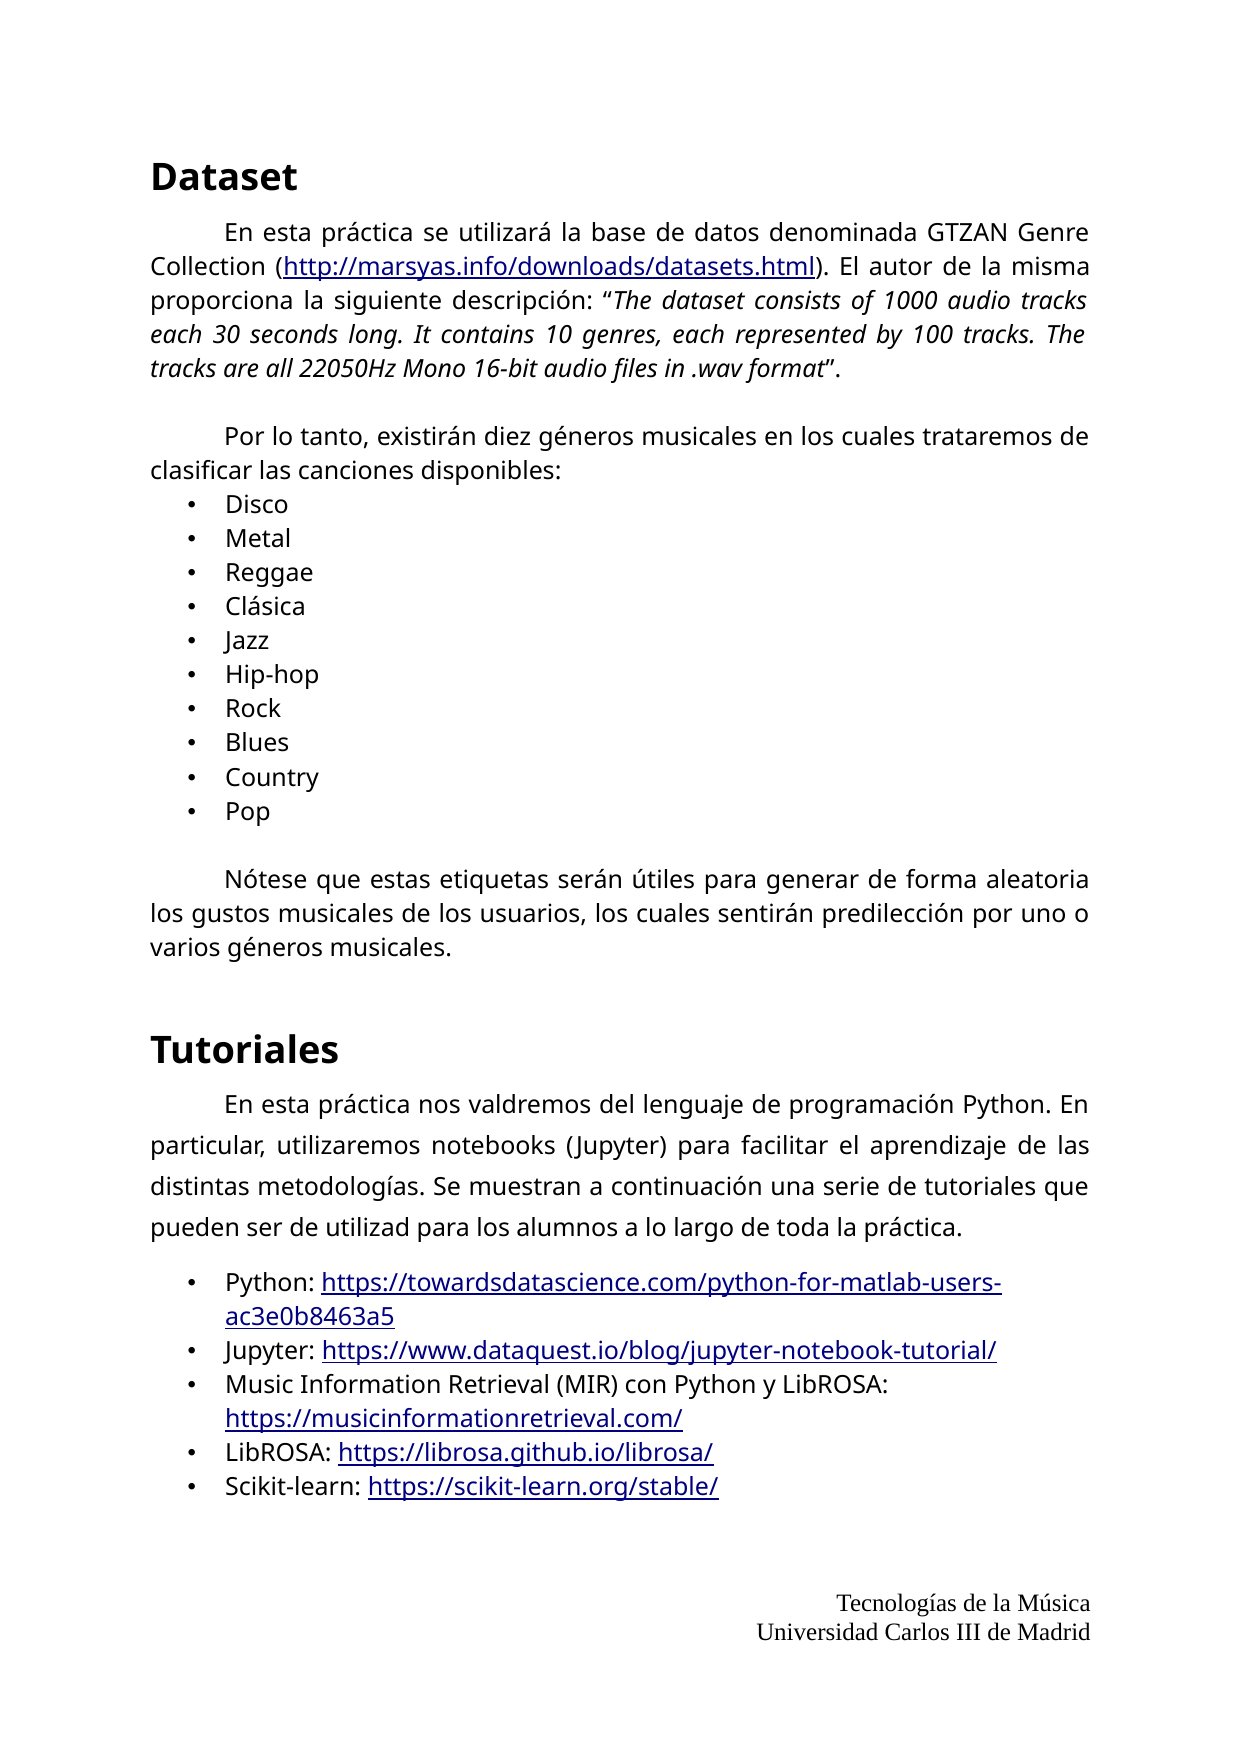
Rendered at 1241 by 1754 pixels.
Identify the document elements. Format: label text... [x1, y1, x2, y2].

list Python: https://towardsdatascience.com/python-for-matlab-users-ac3e0b8463a5 [187, 1265, 1091, 1333]
text Nótese que estas etiquetas serán útiles para generar de forma aleatoria los gustos musicales de los usuarios, los cuales sentirán predilección por uno o varios géneros musicales. [150, 861, 1091, 963]
subtitle Tutoriales [150, 1023, 1091, 1074]
subtitle Dataset [150, 150, 1091, 202]
list Jazz [187, 623, 1091, 657]
list Reggae [187, 555, 1091, 589]
list Pop [187, 793, 1091, 827]
list Music Information Retrieval (MIR) con Python y LibROSA: https://musicinformationretrieval.com/ [187, 1367, 1091, 1435]
list Jupyter: https://www.dataquest.io/blog/jupyter-notebook-tutorial/ [187, 1333, 1091, 1367]
list LibROSA: https://librosa.github.io/librosa/ [187, 1435, 1091, 1469]
list Metal [187, 521, 1091, 555]
list Blues [187, 725, 1091, 759]
list Rock [187, 691, 1091, 725]
text En esta práctica nos valdremos del lenguaje de programación Python. En particular, utilizaremos notebooks (Jupyter) para facilitar el aprendizaje de las distintas metodologías. Se muestran a continuación una serie de tutoriales que pueden ser de utilizad para los alumnos a lo largo de toda la práctica. [150, 1087, 1091, 1243]
list Scikit-learn: https://scikit-learn.org/stable/ [187, 1469, 1091, 1503]
list Disco [187, 487, 1091, 521]
list Hip-hop [187, 657, 1091, 691]
list Clásica [187, 589, 1091, 623]
text En esta práctica se utilizará la base de datos denominada GTZAN Genre Collection (http://marsyas.info/downloads/datasets.html). El autor de la misma proporciona la siguiente descripción: “The dataset consists of 1000 audio tracks each 30 seconds long. It contains 10 genres, each represented by 100 tracks. The tracks are all 22050Hz Mono 16-bit audio files in .wav format”. [150, 214, 1091, 384]
text Por lo tanto, existirán diez géneros musicales en los cuales trataremos de clasificar las canciones disponibles: [150, 418, 1091, 487]
list Country [187, 759, 1091, 793]
